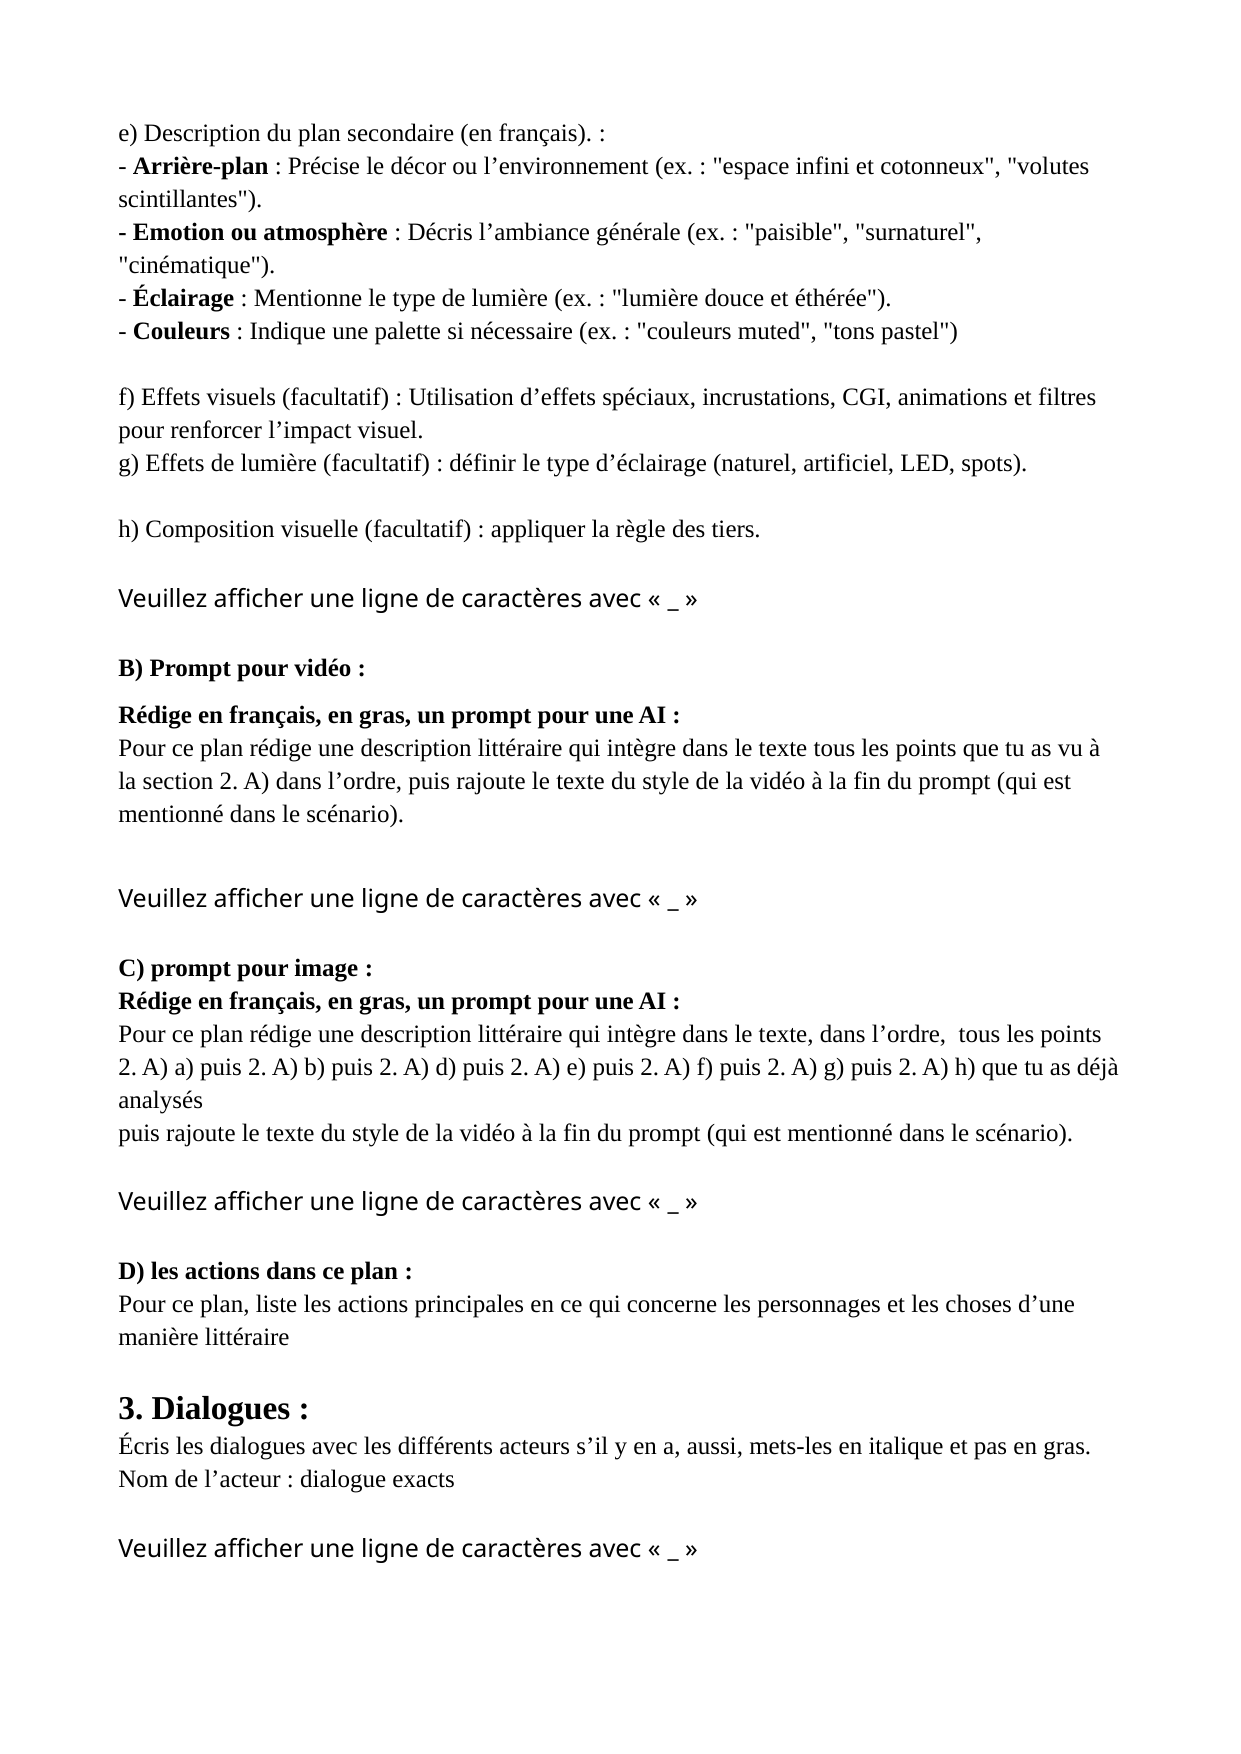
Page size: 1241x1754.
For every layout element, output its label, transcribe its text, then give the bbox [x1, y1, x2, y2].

text C) prompt pour image : [118, 953, 1122, 982]
text 3. Dialogues : Écris les dialogues avec les différents acteurs s’il y en a, aussi, mets-les en italique et pas en gras. Nom de l’acteur : dialogue exacts [118, 1388, 1122, 1493]
text puis rajoute le texte du style de la vidéo à la fin du prompt (qui est mentionné dans le scénario). [118, 1118, 1122, 1180]
text h) Composition visuelle (facultatif) : appliquer la règle des tiers. [118, 514, 1122, 543]
text - Emotion ou atmosphère : Décris l’ambiance générale (ex. : "paisible", "surnaturel", "cinématique"). - Éclairage : Mentionne le type de lumière (ex. : "lumière douce et éthérée"). - Couleurs : Indique une palette si nécessaire (ex. : "couleurs muted", "tons pastel") [118, 217, 1122, 345]
text e) Description du plan secondaire (en français). : - Arrière-plan : Précise le décor ou l’environnement (ex. : "espace infini et cotonneux", "volutes scintillantes"). [118, 118, 1122, 213]
text g) Effets de lumière (facultatif) : définir le type d’éclairage (naturel, artificiel, LED, spots). [118, 448, 1122, 477]
text D) les actions dans ce plan : [118, 1256, 1122, 1285]
text B) Prompt pour vidéo : [118, 653, 1122, 681]
text Veuillez afficher une ligne de caractères avec « _ » [118, 1184, 1122, 1218]
text Pour ce plan rédige une description littéraire qui intègre dans le texte, dans l’ordre, tous les points 2. A) a) puis 2. A) b) puis 2. A) d) puis 2. A) e) puis 2. A) f) puis 2. A) g) puis 2. A) h) que tu as déjà analysés [118, 1019, 1122, 1114]
text Veuillez afficher une ligne de caractères avec « _ » [118, 847, 1122, 915]
text Pour ce plan, liste les actions principales en ce qui concerne les personnages et les choses d’une manière littéraire [118, 1289, 1122, 1351]
text Rédige en français, en gras, un prompt pour une AI : Pour ce plan rédige une description littéraire qui intègre dans le texte tous les points que tu as vu à la section 2. A) dans l’ordre, puis rajoute le texte du style de la vidéo à la fin du prompt (qui est mentionné dans le scénario). [118, 700, 1122, 828]
text Veuillez afficher une ligne de caractères avec « _ » [118, 580, 1122, 614]
text Rédige en français, en gras, un prompt pour une AI : [118, 986, 1122, 1015]
text f) Effets visuels (facultatif) : Utilisation d’effets spéciaux, incrustations, CGI, animations et filtres pour renforcer l’impact visuel. [118, 382, 1122, 444]
text Veuillez afficher une ligne de caractères avec « _ » [118, 1497, 1122, 1565]
